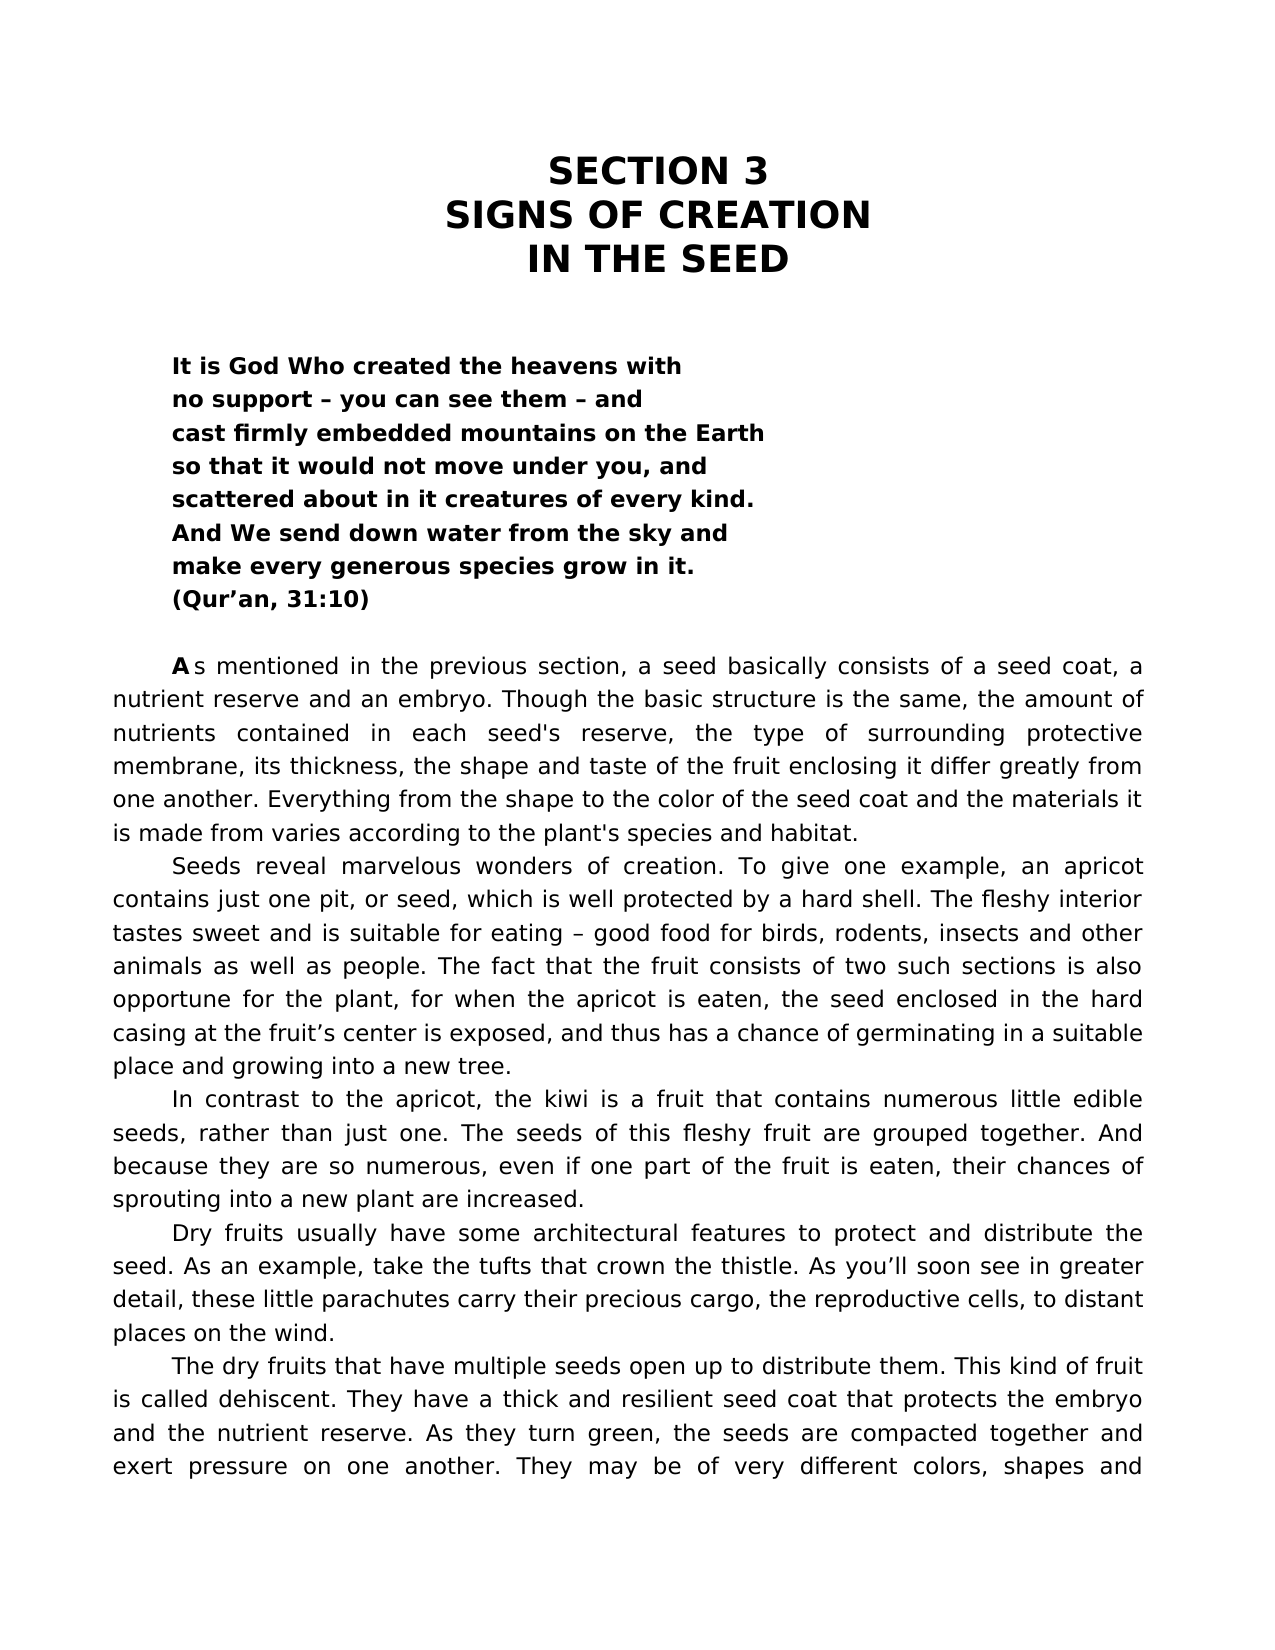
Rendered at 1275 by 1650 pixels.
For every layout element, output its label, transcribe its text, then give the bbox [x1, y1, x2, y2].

text Seeds reveal marvelous wonders of creation. To give one example, an apricot contains just one pit, or seed, which is well protected by a hard shell. The fleshy interior tastes sweet and is suitable for eating – good food for birds, rodents, insects and other animals as well as people. The fact that the fruit consists of two such sections is also opportune for the plant, for when the apricot is eaten, the seed enclosed in the hard casing at the fruit’s center is exposed, and thus has a chance of germinating in a suitable place and growing into a new tree. [112, 848, 1145, 1081]
text As mentioned in the previous section, a seed basically consists of a seed coat, a nutrient reserve and an embryo. Though the basic structure is the same, the amount of nutrients contained in each seed's reserve, the type of surrounding protective membrane, its thickness, the shape and taste of the fruit enclosing it differ greatly from one another. Everything from the shape to the color of the seed coat and the materials it is made from varies according to the plant's species and habitat. [112, 648, 1145, 848]
text SECTION 3 [112, 150, 1145, 194]
text Dry fruits usually have some architectural features to protect and distribute the seed. As an example, take the tufts that crown the thistle. As you’ll soon see in greater detail, these little parachutes carry their precious cargo, the reproductive cells, to distant places on the wind. [112, 1214, 1145, 1348]
text scattered about in it creatures of every kind. [112, 481, 1145, 514]
text so that it would not move under you, and [112, 448, 1145, 481]
text And We send down water from the sky and [112, 514, 1145, 548]
text In contrast to the apricot, the kiwi is a fruit that contains numerous little edible seeds, rather than just one. The seeds of this fleshy fruit are grouped together. And because they are so numerous, even if one part of the fruit is eaten, their chances of sprouting into a new plant are increased. [112, 1081, 1145, 1214]
text (Qur’an, 31:10) [112, 581, 1145, 614]
text The dry fruits that have multiple seeds open up to distribute them. This kind of fruit is called dehiscent. They have a thick and resilient seed coat that protects the embryo and the nutrient reserve. As they turn green, the seeds are compacted together and exert pressure on one another. They may be of very different colors, shapes and [112, 1348, 1145, 1481]
text SIGNS OF CREATION [112, 194, 1145, 237]
text IN THE SEED [112, 237, 1145, 281]
text cast firmly embedded mountains on the Earth [112, 414, 1145, 448]
text make every generous species grow in it. [112, 548, 1145, 581]
text It is God Who created the heavens with [112, 348, 1145, 381]
text no support – you can see them – and [112, 381, 1145, 414]
